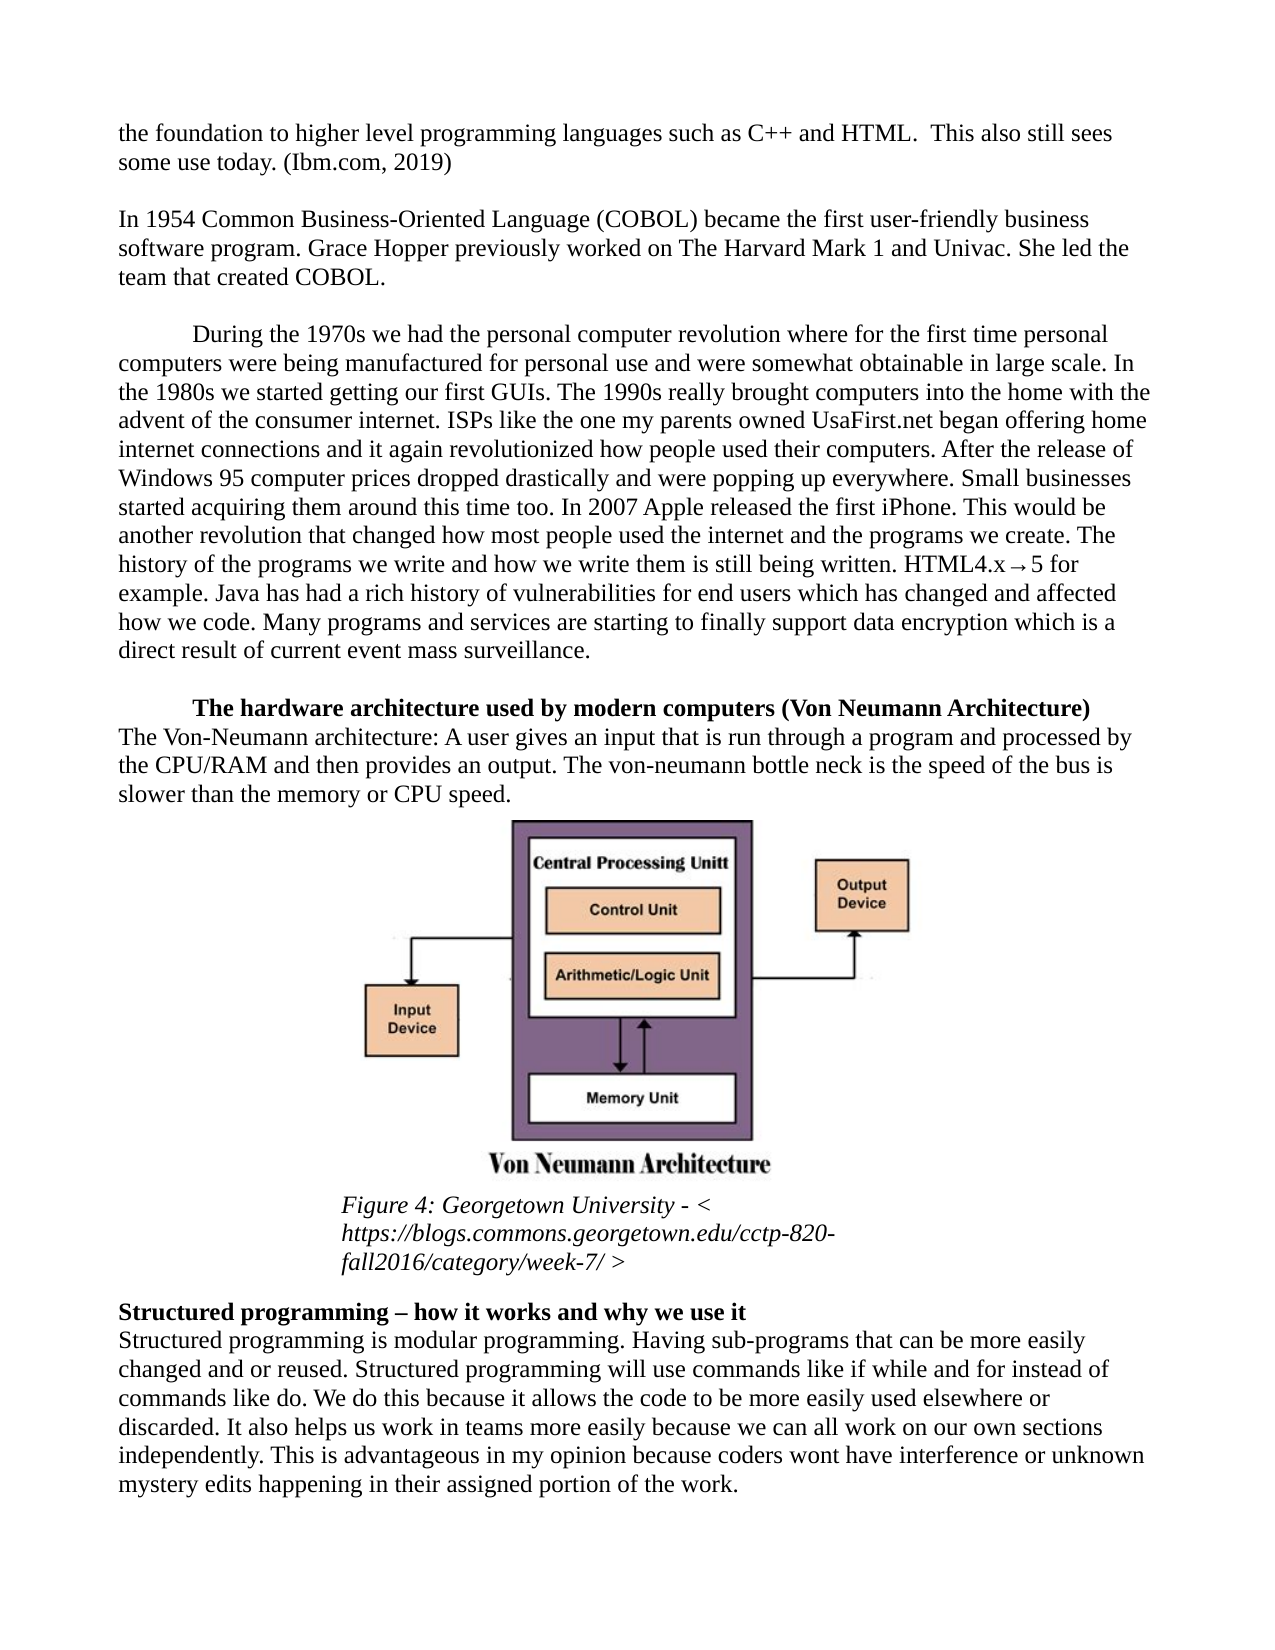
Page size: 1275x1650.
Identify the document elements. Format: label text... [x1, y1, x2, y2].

text The hardware architecture used by modern computers (Von Neumann Architecture) [118, 664, 1157, 722]
text During the 1970s we had the personal computer revolution where for the first time personal computers were being manufactured for personal use and were somewhat obtainable in large scale. In the 1980s we started getting our first GUIs. The 1990s really brought computers into the home with the advent of the consumer internet. ISPs like the one my parents owned UsaFirst.net began offering home internet connections and it again revolutionized how people used their computers. After the release of Windows 95 computer prices dropped drastically and were popping up everywhere. Small businesses started acquiring them around this time too. In 2007 Apple released the first iPhone. This would be another revolution that changed how most people used the internet and the programs we create. The history of the programs we write and how we write them is still being written. HTML4.x→5 for example. Java has had a rich history of vulnerabilities for end users which has changed and affected how we code. Many programs and services are starting to finally support data encryption which is a direct result of current event mass surveillance. [118, 319, 1157, 664]
text In 1954 Common Business-Oriented Language (COBOL) became the first user-friendly business software program. Grace Hopper previously worked on The Harvard Mark 1 and Univac. She led the team that created COBOL. [118, 204, 1157, 291]
picture [341, 820, 934, 1185]
text Structured programming is modular programming. Having sub-programs that can be more easily changed and or reused. Structured programming will use commands like if while and for instead of commands like do. We do this because it allows the code to be more easily used elsewhere or discarded. It also helps us work in teams more easily because we can all work on our own sections independently. This is advantageous in my opinion because coders wont have interference or unknown mystery edits happening in their assigned portion of the work. [118, 1326, 1157, 1527]
text The Von-Neumann architecture: A user gives an input that is run through a program and processed by the CPU/RAM and then provides an output. The von-neumann bottle neck is the speed of the bus is slower than the memory or CPU speed. [118, 722, 1157, 808]
text Structured programming – how it works and why we use it [118, 1297, 1157, 1326]
text Figure 4: Georgetown University - < https://blogs.commons.georgetown.edu/cctp-820-fall2016/category/week-7/ > [341, 1185, 934, 1276]
text the foundation to higher level programming languages such as C++ and HTML. This also still sees some use today. (Ibm.com, 2019) [118, 118, 1157, 176]
